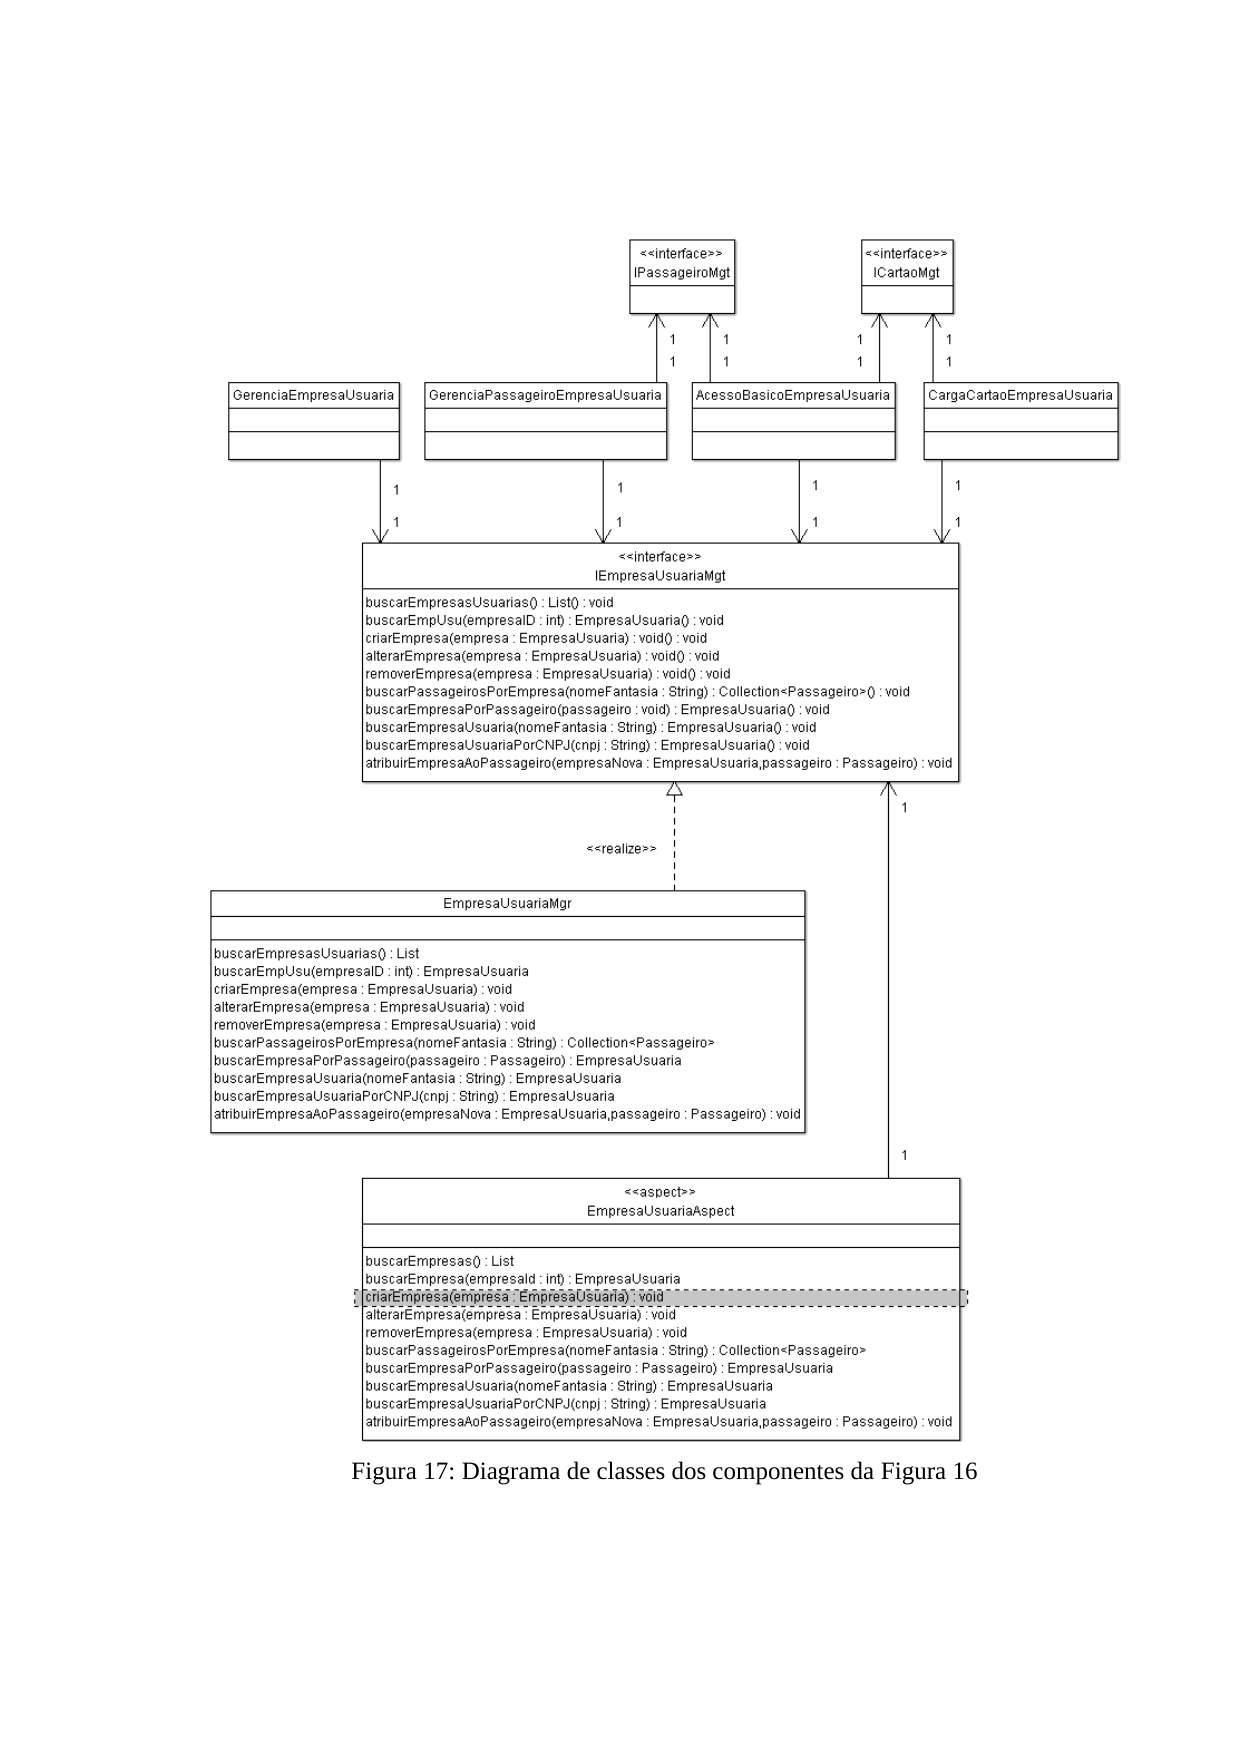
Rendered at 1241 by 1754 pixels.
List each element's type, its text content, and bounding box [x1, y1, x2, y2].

picture [206, 235, 1122, 1442]
text Figura 17: Diagrama de classes dos componentes da Figura 16 [207, 1442, 1122, 1485]
